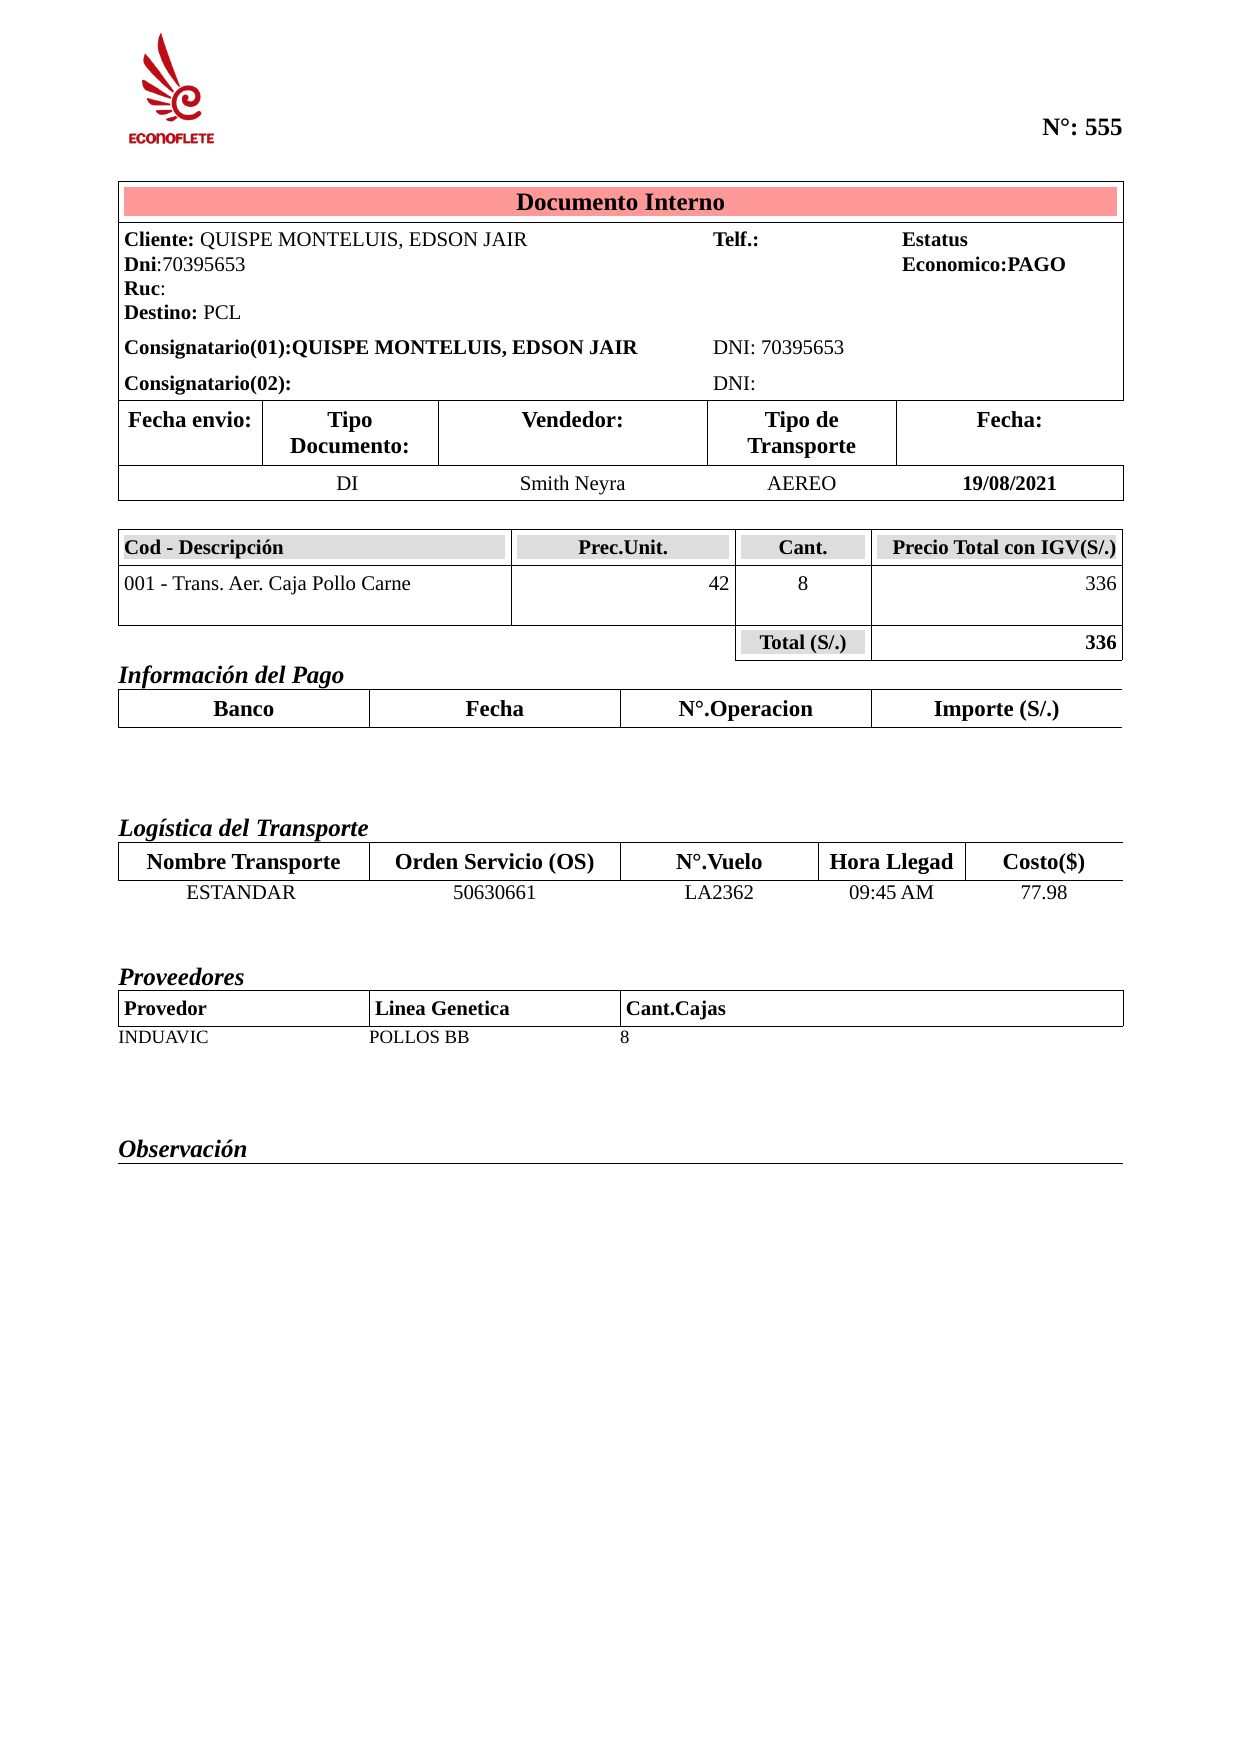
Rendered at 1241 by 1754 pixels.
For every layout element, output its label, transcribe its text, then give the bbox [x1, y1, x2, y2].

table_cell Smith Neyra [438, 466, 707, 500]
text Logística del Transporte [118, 813, 1122, 842]
table_header N°.Operacion [621, 690, 871, 727]
table_header Fecha [370, 690, 620, 727]
table_cell Fecha: [897, 401, 1123, 465]
table_header Banco [119, 690, 369, 727]
table_cell [369, 1069, 620, 1091]
table_cell POLLOS BB [369, 1027, 620, 1048]
table_cell Fecha envio: [119, 401, 262, 465]
text Proveedores [118, 962, 1122, 990]
table_cell 19/08/2021 [896, 466, 1123, 500]
table_cell Consignatario(02): [119, 365, 707, 400]
table_cell 8 [736, 566, 871, 624]
table_cell [620, 1069, 1123, 1091]
table_cell LA2362 [620, 881, 818, 904]
table_cell [118, 626, 511, 660]
table_header Importe (S/.) [872, 690, 1122, 727]
table_header Orden Servicio (OS) [370, 843, 620, 880]
table_cell Total (S/.) [736, 626, 871, 660]
table_cell [818, 904, 965, 933]
table_cell 50630661 [369, 881, 620, 904]
table_cell Tipo Documento: [263, 401, 438, 465]
table_cell [965, 904, 1123, 933]
table_cell 42 [512, 566, 735, 624]
table_cell [118, 904, 369, 933]
table_cell [369, 1112, 620, 1134]
table_cell [620, 756, 871, 784]
table_cell 77.98 [965, 881, 1123, 904]
table_cell [871, 785, 1122, 813]
table_header Documento Interno [119, 182, 1123, 222]
table_cell [369, 933, 620, 962]
text Información del Pago [118, 660, 1122, 689]
table_cell Cliente: QUISPE MONTELUIS, EDSON JAIR Dni:70395653 Ruc: Destino: PCL [119, 223, 707, 329]
text Observación [118, 1134, 1122, 1163]
table_cell [369, 904, 620, 933]
table_cell [369, 1048, 620, 1069]
table_cell DNI: 70395653 [707, 329, 1123, 365]
table_cell [620, 904, 818, 933]
table_cell [871, 728, 1122, 756]
table_cell [965, 933, 1123, 962]
table_cell Telf.: [707, 223, 896, 329]
table_cell [118, 1048, 369, 1069]
table_cell [118, 1091, 369, 1112]
table_cell [118, 933, 369, 962]
table_cell [118, 1069, 369, 1091]
table_cell 336 [872, 626, 1122, 660]
table_cell [620, 1091, 1123, 1112]
table_cell [818, 933, 965, 962]
table_header Linea Genetica [370, 991, 620, 1026]
table_cell DI [262, 466, 438, 500]
table_cell [118, 1112, 369, 1134]
table_header Prec.Unit. [512, 530, 735, 565]
table_cell [620, 1112, 1123, 1134]
table_cell AEREO [707, 466, 896, 500]
table_header Hora Llegad [819, 843, 965, 880]
table_cell Estatus Economico:PAGO [896, 223, 1123, 329]
table_cell [620, 933, 818, 962]
table_cell 09:45 AM [818, 881, 965, 904]
table_cell [871, 756, 1122, 784]
table_header Cant.Cajas [621, 991, 1123, 1026]
table_header Precio Total con IGV(S/.) [872, 530, 1122, 565]
table_cell [119, 466, 262, 500]
table_cell [620, 728, 871, 756]
table_cell [511, 626, 735, 660]
table_cell Vendedor: [439, 401, 707, 465]
table_header [118, 1164, 1123, 1187]
table_header Nombre Transporte [119, 843, 369, 880]
table_cell Tipo de Transporte [708, 401, 896, 465]
table_cell [118, 756, 369, 784]
table_cell [620, 1048, 1123, 1069]
table_cell 336 [872, 566, 1122, 624]
table_cell ESTANDAR [118, 881, 369, 904]
table_cell [369, 1091, 620, 1112]
table_cell [118, 728, 369, 756]
table_header Costo($) [966, 843, 1123, 880]
table_cell [369, 728, 620, 756]
table_header N°.Vuelo [621, 843, 818, 880]
table_cell [369, 756, 620, 784]
table_header Provedor [119, 991, 369, 1026]
table_cell Consignatario(01):QUISPE MONTELUIS, EDSON JAIR [119, 329, 707, 365]
table_cell 8 [620, 1027, 1123, 1048]
picture [118, 32, 225, 144]
table_cell DNI: [707, 365, 1123, 400]
table_cell [118, 785, 369, 813]
table_cell [369, 785, 620, 813]
table_cell INDUAVIC [118, 1027, 369, 1048]
table_cell [620, 785, 871, 813]
table_header Cod - Descripción [119, 530, 511, 565]
table_header Cant. [736, 530, 871, 565]
table_cell 001 - Trans. Aer. Caja Pollo Carne [119, 566, 511, 624]
